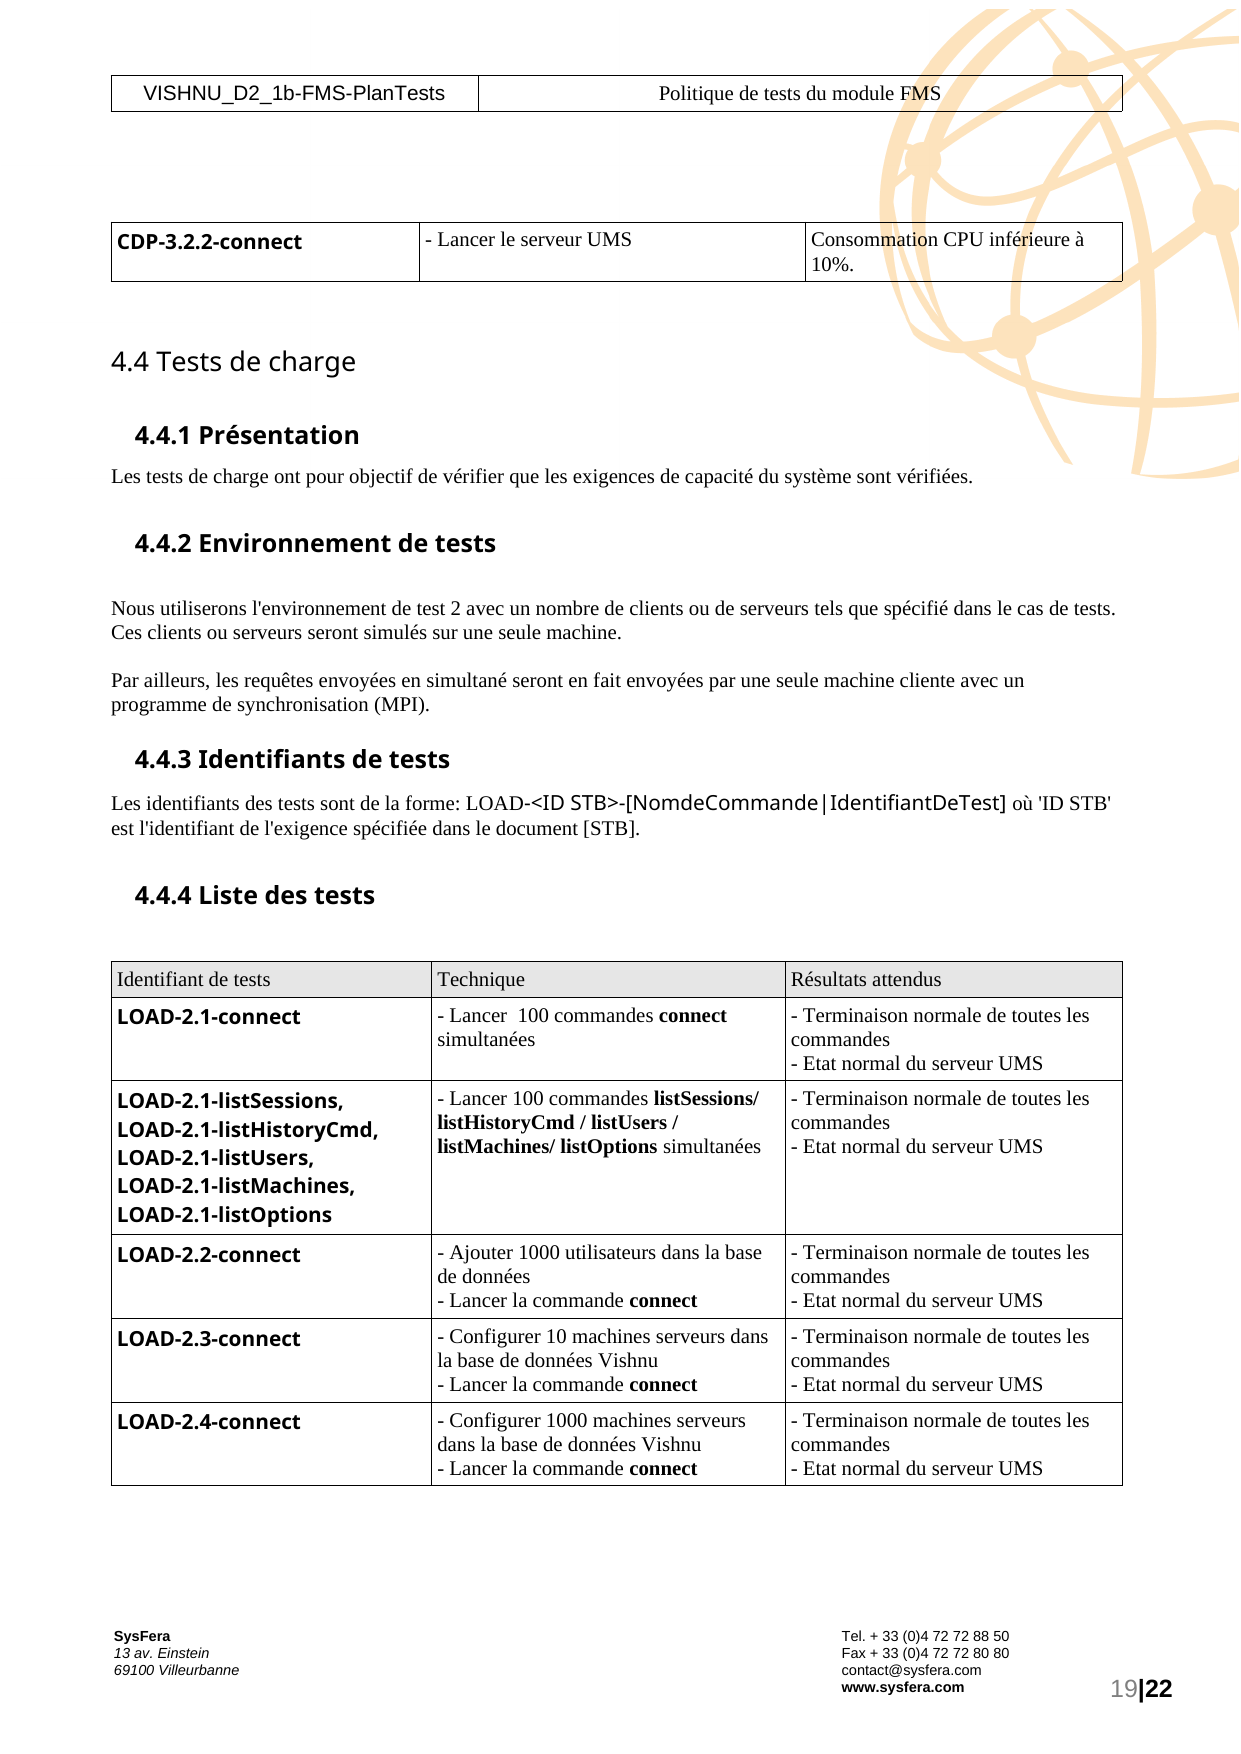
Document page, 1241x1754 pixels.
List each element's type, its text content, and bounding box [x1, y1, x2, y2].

table_cell - Lancer 100 commandes connect simultanées [432, 998, 785, 1080]
subtitle Liste des tests [134, 878, 1122, 912]
table_cell LOAD-2.4-connect [112, 1403, 431, 1485]
table_cell - Lancer 100 commandes listSessions/ listHistoryCmd / listUsers / listMachines/ listOptions simultanées [432, 1081, 785, 1234]
table_header Résultats attendus [786, 962, 1122, 997]
table_cell LOAD-2.1-connect [112, 998, 431, 1080]
subtitle Identifiants de tests [134, 741, 1122, 775]
text Par ailleurs, les requêtes envoyées en simultané seront en fait envoyées par une seule machine cliente avec un programme de synchronisation (MPI). [111, 668, 1122, 716]
subtitle Environnement de tests [134, 525, 1122, 559]
table_cell - Configurer 1000 machines serveurs dans la base de données Vishnu - Lancer la commande connect [432, 1403, 785, 1485]
table_cell - Terminaison normale de toutes les commandes - Etat normal du serveur UMS [786, 998, 1122, 1080]
text Les tests de charge ont pour objectif de vérifier que les exigences de capacité du système sont vérifiées. [111, 481, 1122, 488]
picture [1, 9, 1239, 479]
table_cell - Terminaison normale de toutes les commandes - Etat normal du serveur UMS [786, 1319, 1122, 1402]
table_cell LOAD-2.3-connect [112, 1319, 431, 1402]
table_cell LOAD-2.1-listSessions, LOAD-2.1-listHistoryCmd, LOAD-2.1-listUsers, LOAD-2.1-listMachines, LOAD-2.1-listOptions [112, 1081, 431, 1234]
table_cell - Terminaison normale de toutes les commandes - Etat normal du serveur UMS [786, 1403, 1122, 1485]
text Nous utiliserons l'environnement de test 2 avec un nombre de clients ou de serveurs tels que spécifié dans le cas de tests. Ces clients ou serveurs seront simulés sur une seule machine. [111, 596, 1122, 644]
table_cell - Terminaison normale de toutes les commandes - Etat normal du serveur UMS [786, 1081, 1122, 1234]
table_header Technique [432, 962, 785, 997]
table_cell - Terminaison normale de toutes les commandes - Etat normal du serveur UMS [786, 1235, 1122, 1318]
table_cell - Ajouter 1000 utilisateurs dans la base de données - Lancer la commande connect [432, 1235, 785, 1318]
table_cell LOAD-2.2-connect [112, 1235, 431, 1318]
table_header Identifiant de tests [112, 962, 431, 997]
table_cell - Configurer 10 machines serveurs dans la base de données Vishnu - Lancer la commande connect [432, 1319, 785, 1402]
text Les identifiants des tests sont de la forme: LOAD-<ID STB>-[NomdeCommande|IdentifiantDeTest] où 'ID STB' est l'identifiant de l'exigence spécifiée dans le document [STB]. [111, 788, 1122, 840]
